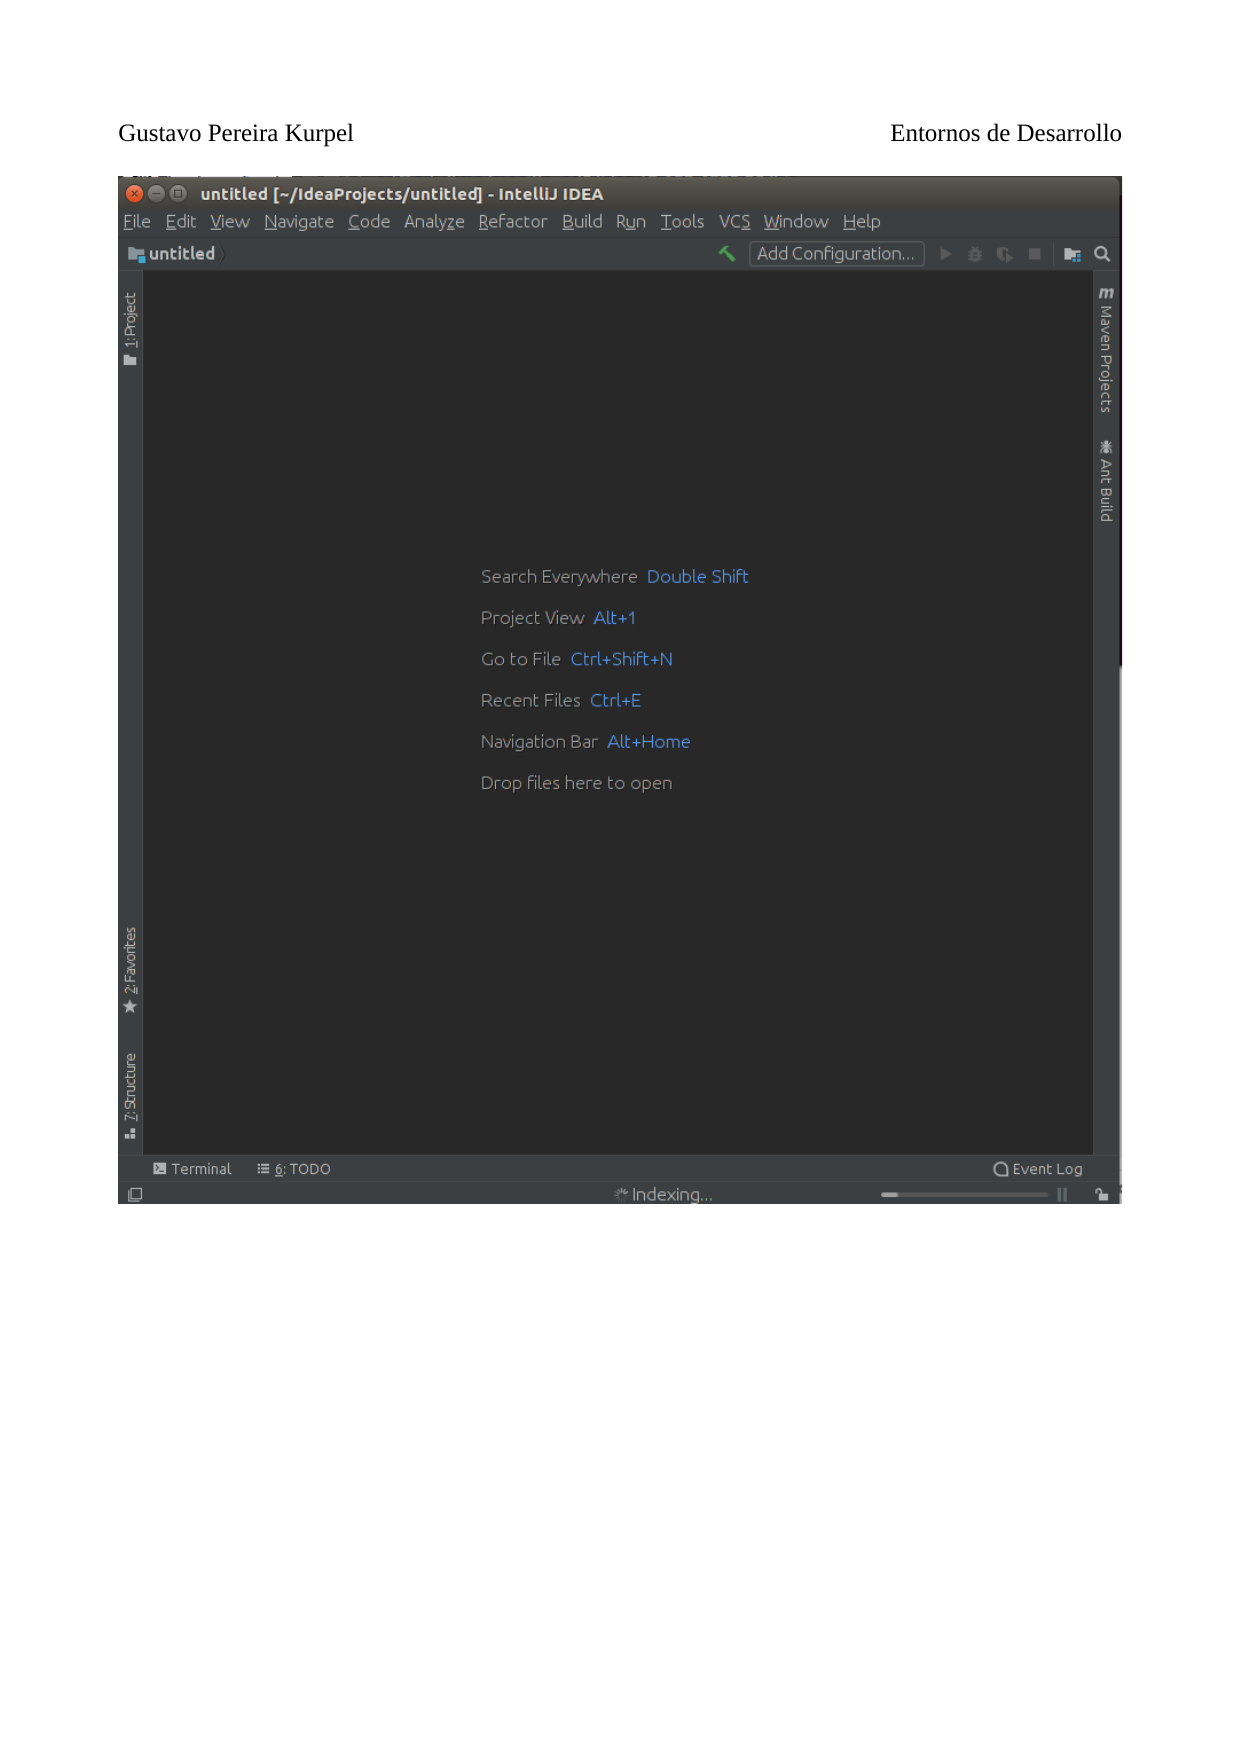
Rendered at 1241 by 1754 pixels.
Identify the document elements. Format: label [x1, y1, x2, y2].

picture [118, 176, 1123, 1204]
